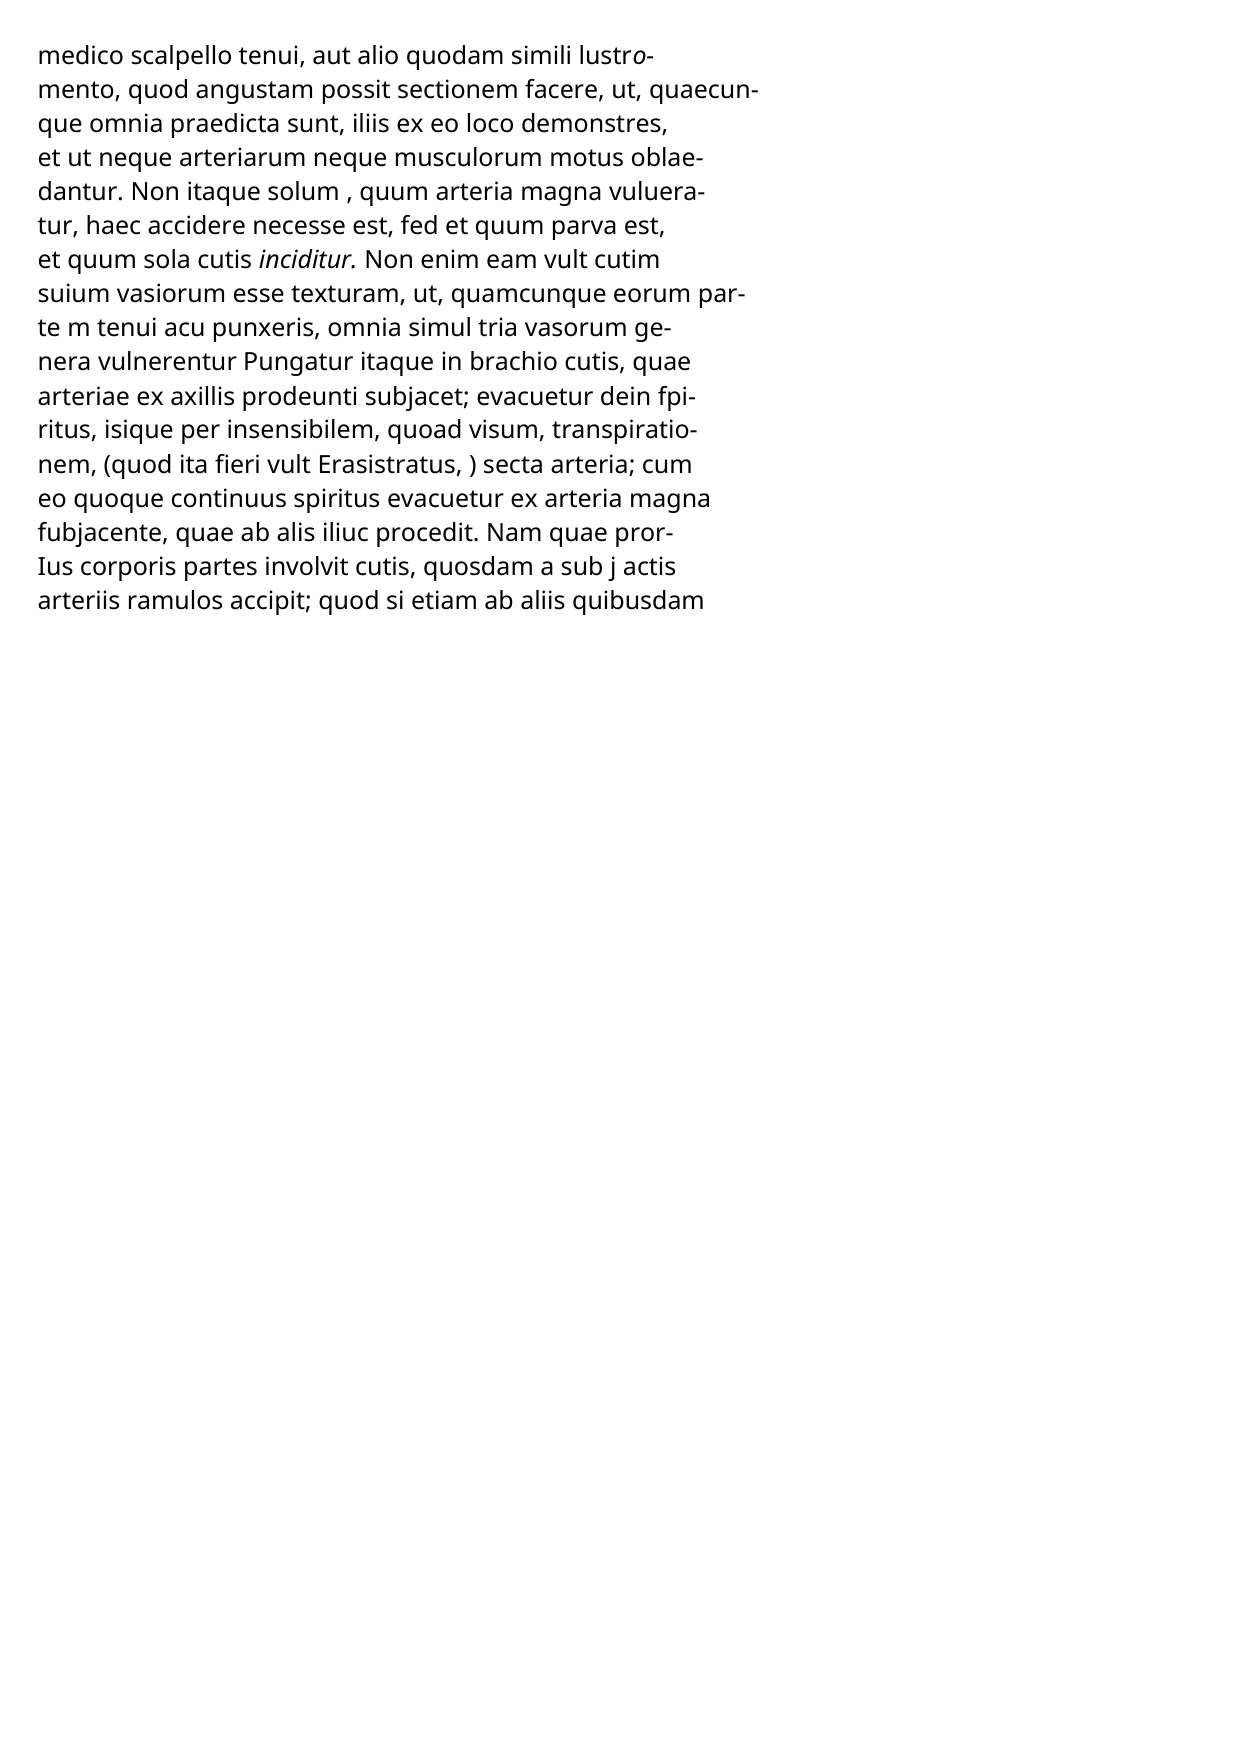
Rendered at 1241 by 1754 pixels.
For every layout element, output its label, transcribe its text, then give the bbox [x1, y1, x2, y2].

text medico scalpello tenui, aut alio quodam simili lustro- mento, quod angustam possit sectionem facere, ut, quaecun- que omnia praedicta sunt, iliis ex eo loco demonstres, et ut neque arteriarum neque musculorum motus oblae- dantur. Non itaque solum , quum arteria magna vuluera- tur, haec accidere necesse est, fed et quum parva est, et quum sola cutis inciditur. Non enim eam vult cutim suium vasiorum esse texturam, ut, quamcunque eorum par- te m tenui acu punxeris, omnia simul tria vasorum ge- nera vulnerentur Pungatur itaque in brachio cutis, quae arteriae ex axillis prodeunti subjacet; evacuetur dein fpi- ritus, isique per insensibilem, quoad visum, transpiratio- nem, (quod ita fieri vult Erasistratus, ) secta arteria; cum eo quoque continuus spiritus evacuetur ex arteria magna fubjacente, quae ab alis iliuc procedit. Nam quae pror- Ius corporis partes involvit cutis, quosdam a sub j actis arteriis ramulos accipit; quod si etiam ab aliis quibusdam [37, 37, 1203, 617]
